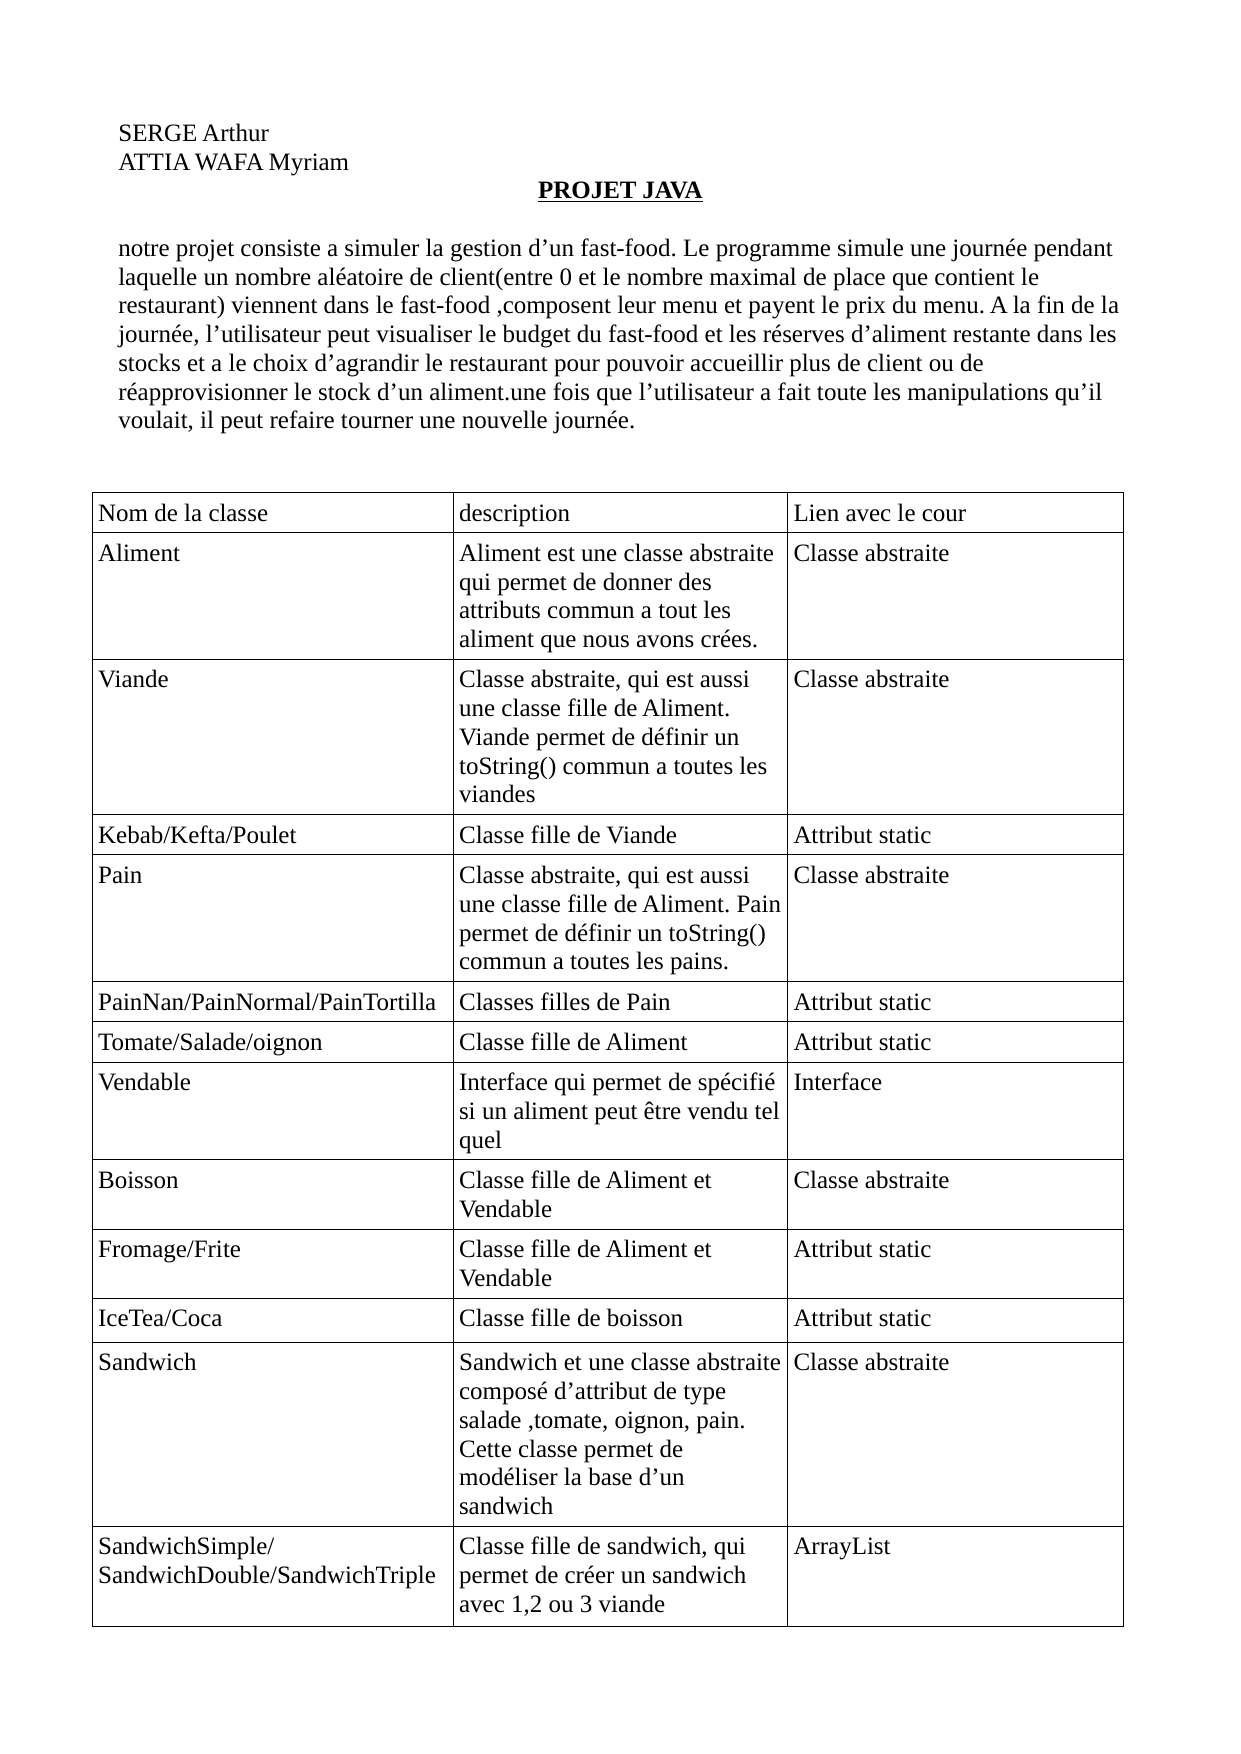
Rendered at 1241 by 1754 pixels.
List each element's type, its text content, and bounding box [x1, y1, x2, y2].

table_cell SandwichSimple/SandwichDouble/SandwichTriple [93, 1527, 453, 1626]
table_cell Tomate/Salade/oignon [93, 1022, 453, 1062]
table_cell Classes filles de Pain [454, 982, 787, 1021]
table_cell Classe fille de Viande [454, 815, 787, 854]
text notre projet consiste a simuler la gestion d’un fast-food. Le programme simule une journée pendant laquelle un nombre aléatoire de client(entre 0 et le nombre maximal de place que contient le restaurant) viennent dans le fast-food ,composent leur menu et payent le prix du menu. A la fin de la journée, l’utilisateur peut visualiser le budget du fast-food et les réserves d’aliment restante dans les stocks et a le choix d’agrandir le restaurant pour pouvoir accueillir plus de client ou de réapprovisionner le stock d’un aliment.une fois que l’utilisateur a fait toute les manipulations qu’il voulait, il peut refaire tourner une nouvelle journée. [118, 233, 1122, 434]
table_cell Classe abstraite [788, 533, 1123, 659]
text PROJET JAVA [118, 176, 1122, 204]
table_cell Viande [93, 660, 453, 814]
table_cell Classe fille de Aliment et Vendable [454, 1160, 787, 1228]
table_cell Aliment est une classe abstraite qui permet de donner des attributs commun a tout les aliment que nous avons crées. [454, 533, 787, 659]
table_cell Sandwich [93, 1343, 453, 1526]
table_cell Classe abstraite [788, 855, 1123, 981]
table_cell IceTea/Coca [93, 1299, 453, 1342]
table_header description [454, 493, 787, 532]
table_cell ArrayList [788, 1527, 1123, 1626]
table_cell Fromage/Frite [93, 1230, 453, 1297]
table_cell Classe abstraite, qui est aussi une classe fille de Aliment. Viande permet de définir un toString() commun a toutes les viandes [454, 660, 787, 814]
table_cell Attribut static [788, 1022, 1123, 1062]
table_cell Classe fille de Aliment et Vendable [454, 1230, 787, 1297]
text ATTIA WAFA Myriam [118, 147, 1122, 176]
text SERGE Arthur [118, 118, 1122, 147]
table_cell Classe abstraite [788, 1343, 1123, 1526]
table_cell Interface qui permet de spécifié si un aliment peut être vendu tel quel [454, 1063, 787, 1159]
table_cell Sandwich et une classe abstraite composé d’attribut de type salade ,tomate, oignon, pain. Cette classe permet de modéliser la base d’un sandwich [454, 1343, 787, 1526]
table_cell Attribut static [788, 815, 1123, 854]
table_cell Classe fille de Aliment [454, 1022, 787, 1062]
table_cell Classe abstraite [788, 660, 1123, 814]
table_header Lien avec le cour [788, 493, 1123, 532]
table_header Nom de la classe [93, 493, 453, 532]
table_cell Pain [93, 855, 453, 981]
table_cell Kebab/Kefta/Poulet [93, 815, 453, 854]
table_cell Attribut static [788, 1230, 1123, 1297]
table_cell Classe abstraite [788, 1160, 1123, 1228]
table_cell Vendable [93, 1063, 453, 1159]
table_cell Boisson [93, 1160, 453, 1228]
table_cell PainNan/PainNormal/PainTortilla [93, 982, 453, 1021]
table_cell Classe fille de sandwich, qui permet de créer un sandwich avec 1,2 ou 3 viande [454, 1527, 787, 1626]
table_cell Aliment [93, 533, 453, 659]
table_cell Attribut static [788, 982, 1123, 1021]
table_cell Classe abstraite, qui est aussi une classe fille de Aliment. Pain permet de définir un toString() commun a toutes les pains. [454, 855, 787, 981]
table_cell Attribut static [788, 1299, 1123, 1342]
table_cell Interface [788, 1063, 1123, 1159]
table_cell Classe fille de boisson [454, 1299, 787, 1342]
